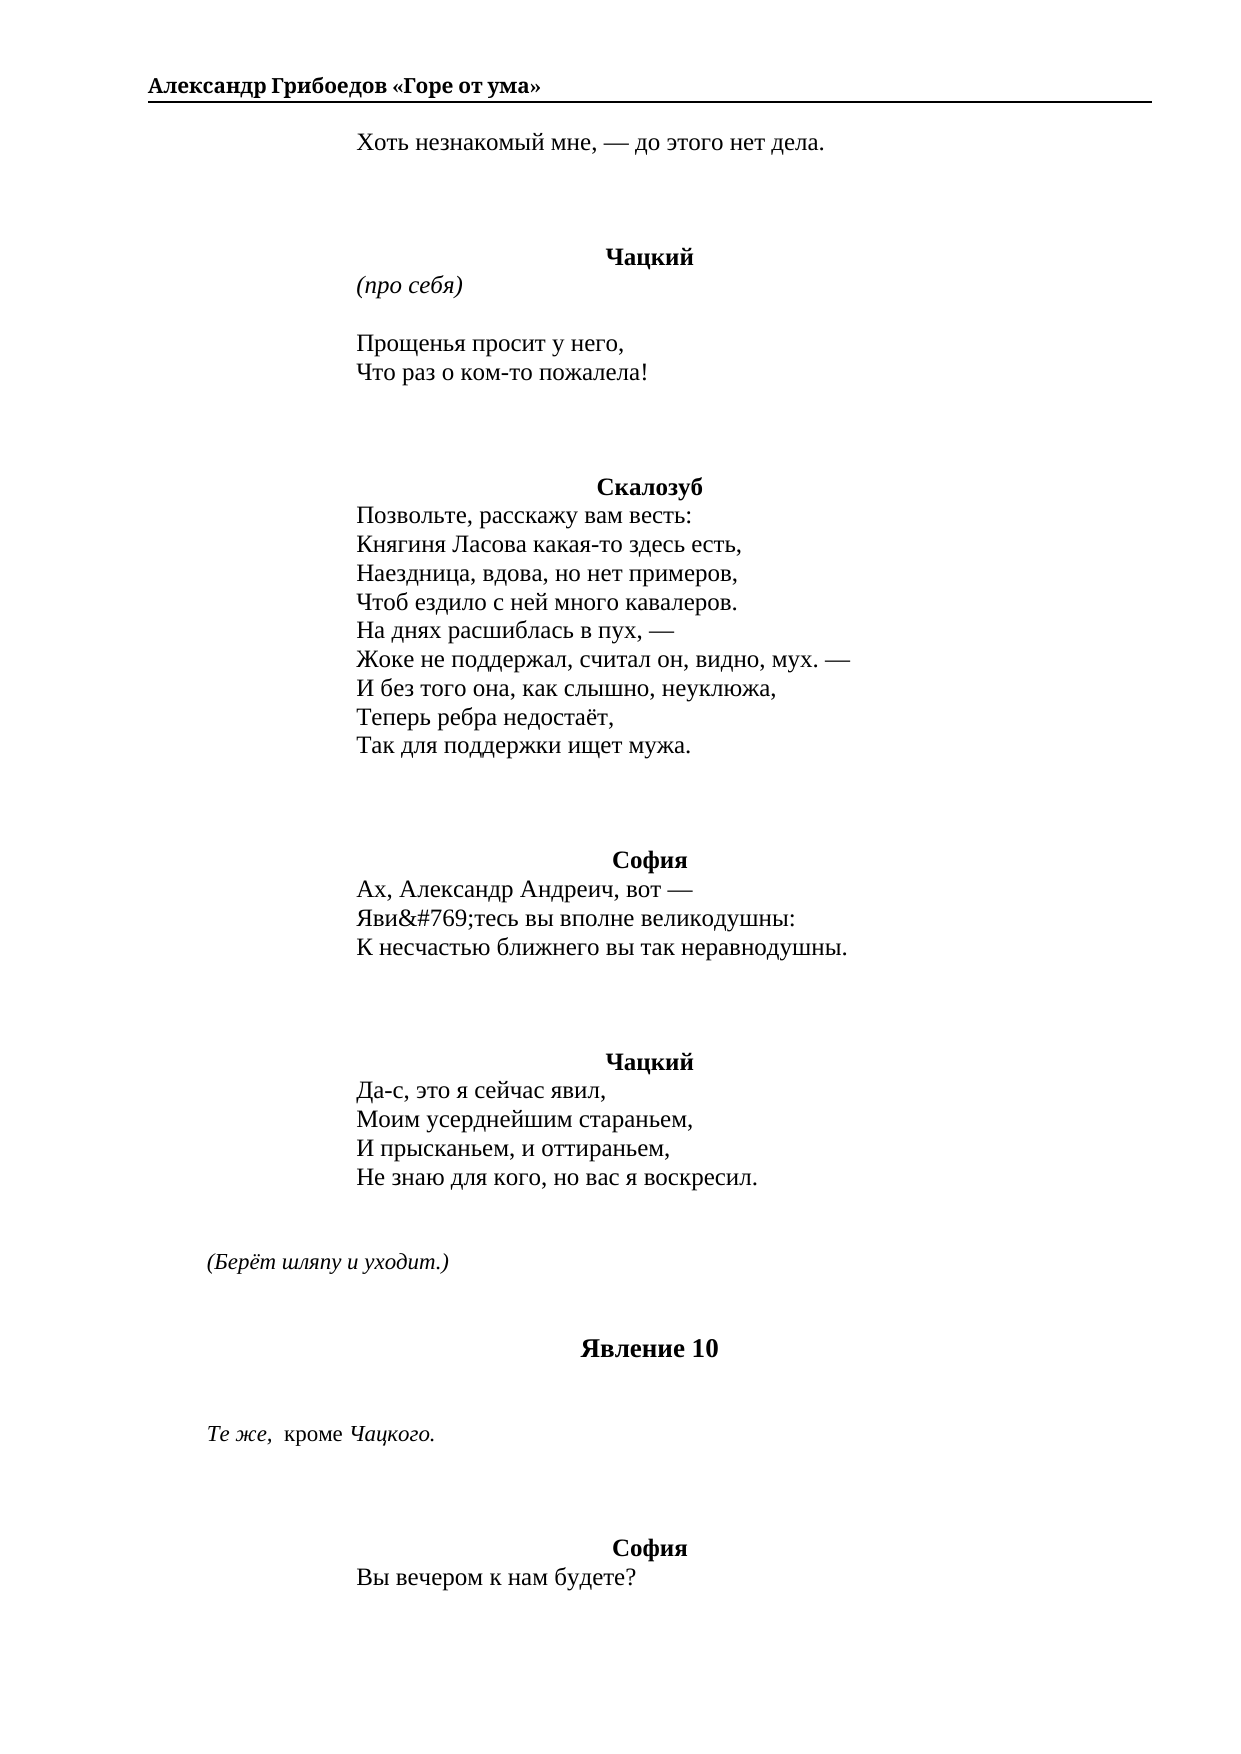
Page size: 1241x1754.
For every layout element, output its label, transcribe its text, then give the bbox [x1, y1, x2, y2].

text Позвольте, расскажу вам весть: [356, 500, 1089, 529]
text И без того она, как слышно, неуклюжа, [356, 673, 1089, 702]
subtitle София [148, 1533, 1152, 1562]
subtitle Чацкий [148, 242, 1152, 270]
text (Берёт шляпу и уходит.) [148, 1248, 1089, 1274]
text Хоть незнакомый мне, — до этого нет дела. [356, 127, 1089, 155]
subtitle Явление 10 [148, 1332, 1152, 1363]
text Ах, Александр Андреич, вот — [356, 874, 1089, 903]
text Те же, кроме Чацкого. [148, 1420, 1089, 1447]
text Чтоб ездило с ней много кавалеров. [356, 587, 1089, 615]
text Теперь ребра недостаёт, [356, 702, 1089, 730]
text Не знаю для кого, но вас я воскресил. [356, 1162, 1089, 1190]
subtitle Чацкий [148, 1047, 1152, 1075]
text На днях расшиблась в пух, — [356, 615, 1089, 644]
text Прощенья просит у него, [356, 328, 1089, 357]
text Жоке не поддержал, считал он, видно, мух. — [356, 644, 1089, 673]
subtitle София [148, 845, 1152, 874]
text Княгиня Ласова какая-то здесь есть, [356, 529, 1089, 558]
subtitle Скалозуб [148, 472, 1152, 500]
text (про себя) [356, 270, 1089, 299]
text Так для поддержки ищет мужа. [356, 730, 1089, 759]
text Вы вечером к нам будете? [356, 1562, 1089, 1590]
text Что раз о ком-то пожалела! [356, 357, 1089, 385]
text И прысканьем, и оттираньем, [356, 1133, 1089, 1162]
text Да-с, это я сейчас явил, [356, 1075, 1089, 1104]
text Наездница, вдова, но нет примеров, [356, 558, 1089, 587]
text Моим усерднейшим стараньем, [356, 1104, 1089, 1133]
text К несчастью ближнего вы так неравнодушны. [356, 932, 1089, 960]
text Яви&#769;тесь вы вполне великодушны: [356, 903, 1089, 932]
